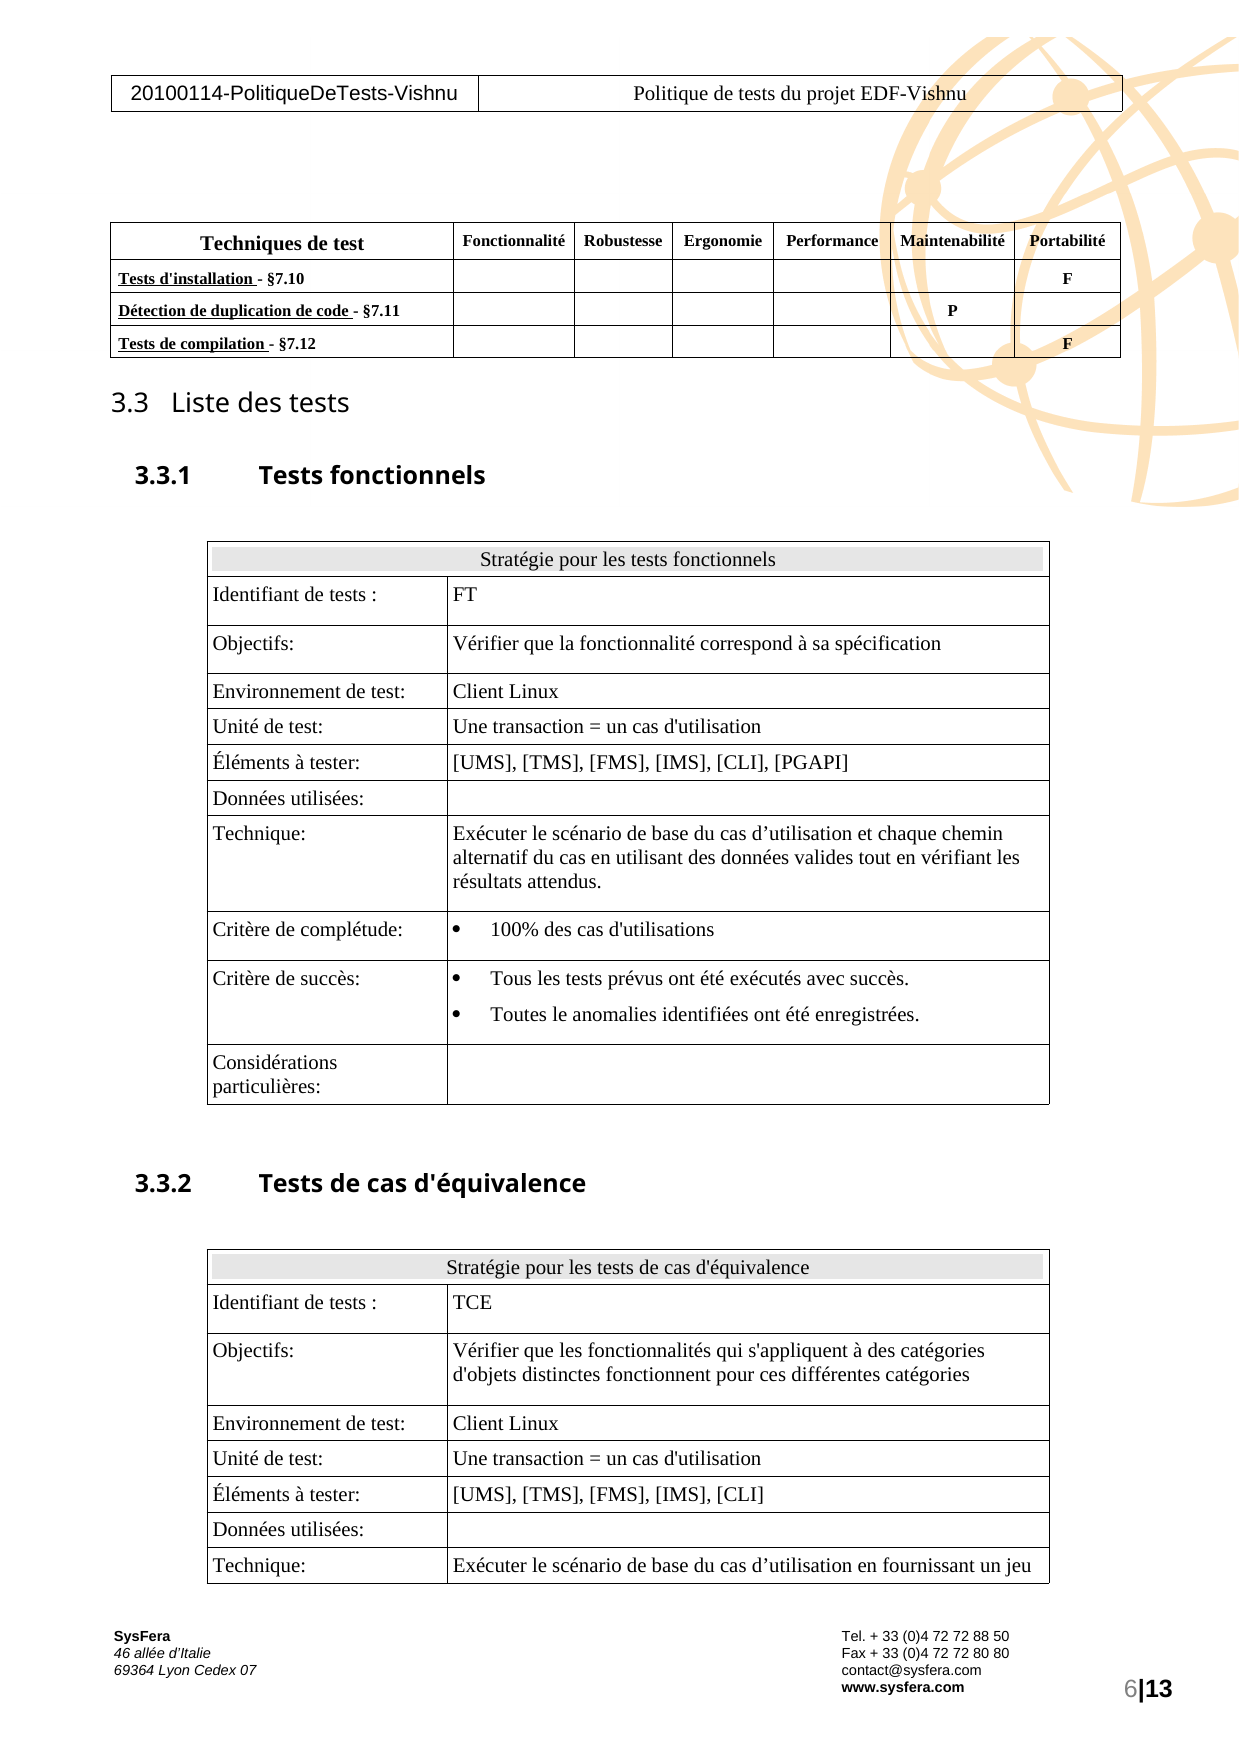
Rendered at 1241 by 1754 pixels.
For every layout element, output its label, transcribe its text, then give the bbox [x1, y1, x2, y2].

table_cell Éléments à tester: [208, 1477, 447, 1512]
table_cell Critère de complétude: [208, 912, 447, 959]
table_cell Vérifier que les fonctionnalités qui s'appliquent à des catégories d'objets distinctes fonctionnent pour ces différentes catégories [448, 1334, 1049, 1405]
table_cell Technique: [208, 1548, 447, 1583]
table_cell 100% des cas d'utilisations [448, 912, 1049, 959]
table_cell FT [448, 577, 1049, 624]
table_cell Données utilisées: [208, 1513, 447, 1547]
table_cell Considérations particulières: [208, 1045, 447, 1104]
table_cell Exécuter le scénario de base du cas d’utilisation en fournissant un jeu de données pour chaque catégorie d'objets [448, 1548, 1049, 1583]
table_cell Tous les tests prévus ont été exécutés avec succès. Toutes le anomalies identifiées ont été enregistrées. [448, 961, 1049, 1044]
table_cell Critère de succès: [208, 961, 447, 1044]
table_cell Objectifs: [208, 1334, 447, 1405]
table_cell [UMS], [TMS], [FMS], [IMS], [CLI], [PGAPI] [448, 745, 1049, 779]
table_cell Unité de test: [208, 709, 447, 744]
table_cell Client Linux [448, 1406, 1049, 1440]
table_cell [448, 1513, 1049, 1547]
table_cell Éléments à tester: [208, 745, 447, 779]
table_header Stratégie pour les tests de cas d'équivalence [208, 1250, 1049, 1284]
table_cell TCE [448, 1285, 1049, 1332]
table_cell Exécuter le scénario de base du cas d’utilisation et chaque chemin alternatif du cas en utilisant des données valides tout en vérifiant les résultats attendus. [448, 816, 1049, 911]
table_cell Environnement de test: [208, 1406, 447, 1440]
table_cell Environnement de test: [208, 674, 447, 708]
table_cell Vérifier que la fonctionnalité correspond à sa spécification [448, 626, 1049, 673]
table_header Stratégie pour les tests fonctionnels [208, 542, 1049, 576]
table_cell [448, 1045, 1049, 1104]
picture [1, 37, 1239, 507]
table_cell Une transaction = un cas d'utilisation [448, 709, 1049, 744]
table_cell Unité de test: [208, 1441, 447, 1476]
table_cell Identifiant de tests : [208, 577, 447, 624]
table_cell Client Linux [448, 674, 1049, 708]
table_cell Objectifs: [208, 626, 447, 673]
subtitle Tests de cas d'équivalence [134, 1166, 1122, 1200]
table_cell [448, 781, 1049, 815]
table_cell Technique: [208, 816, 447, 911]
table_cell Identifiant de tests : [208, 1285, 447, 1332]
table_cell Une transaction = un cas d'utilisation [448, 1441, 1049, 1476]
table_cell Données utilisées: [208, 781, 447, 815]
table_cell [UMS], [TMS], [FMS], [IMS], [CLI] [448, 1477, 1049, 1512]
